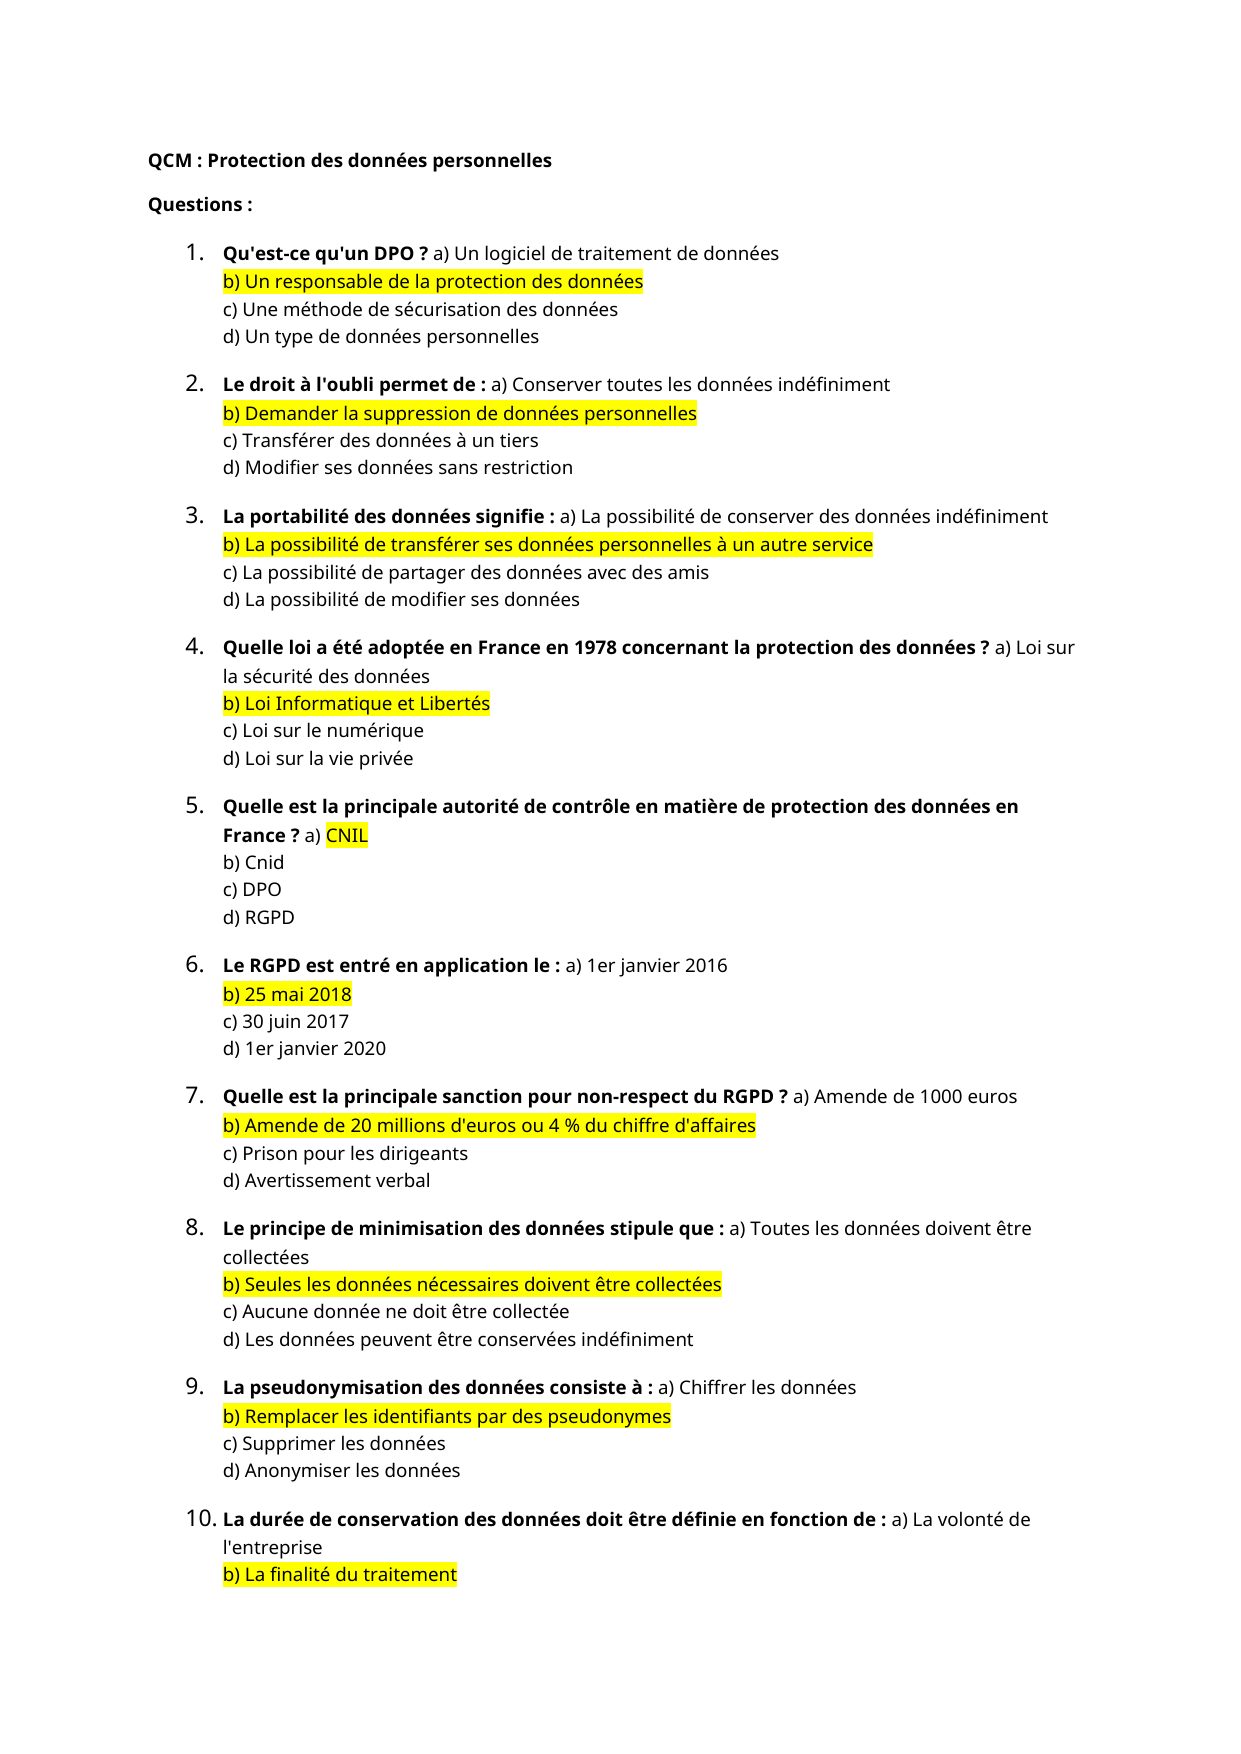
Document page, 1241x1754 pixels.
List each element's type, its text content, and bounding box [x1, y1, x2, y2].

list La durée de conservation des données doit être définie en fonction de : a) La volonté de l'entreprise b) La finalité du traitement [185, 1501, 1093, 1587]
list Le droit à l'oubli permet de : a) Conserver toutes les données indéfiniment b) Demander la suppression de données personnelles c) Transférer des données à un tiers d) Modifier ses données sans restriction [185, 367, 1093, 480]
text Questions : [148, 192, 1093, 217]
list La portabilité des données signifie : a) La possibilité de conserver des données indéfiniment b) La possibilité de transférer ses données personnelles à un autre service c) La possibilité de partager des données avec des amis d) La possibilité de modifier ses données [185, 499, 1093, 612]
text QCM : Protection des données personnelles [148, 148, 1093, 173]
list Le principe de minimisation des données stipule que : a) Toutes les données doivent être collectées b) Seules les données nécessaires doivent être collectées c) Aucune donnée ne doit être collectée d) Les données peuvent être conservées indéfiniment [185, 1211, 1093, 1351]
list Quelle loi a été adoptée en France en 1978 concernant la protection des données ? a) Loi sur la sécurité des données b) Loi Informatique et Libertés c) Loi sur le numérique d) Loi sur la vie privée [185, 630, 1093, 771]
list Quelle est la principale sanction pour non-respect du RGPD ? a) Amende de 1000 euros b) Amende de 20 millions d'euros ou 4 % du chiffre d'affaires c) Prison pour les dirigeants d) Avertissement verbal [185, 1079, 1093, 1193]
list Qu'est-ce qu'un DPO ? a) Un logiciel de traitement de données b) Un responsable de la protection des données c) Une méthode de sécurisation des données d) Un type de données personnelles [185, 236, 1093, 349]
list Le RGPD est entré en application le : a) 1er janvier 2016 b) 25 mai 2018 c) 30 juin 2017 d) 1er janvier 2020 [185, 948, 1093, 1061]
list La pseudonymisation des données consiste à : a) Chiffrer les données b) Remplacer les identifiants par des pseudonymes c) Supprimer les données d) Anonymiser les données [185, 1370, 1093, 1483]
list Quelle est la principale autorité de contrôle en matière de protection des données en France ? a) CNIL b) Cnid c) DPO d) RGPD [185, 789, 1093, 929]
